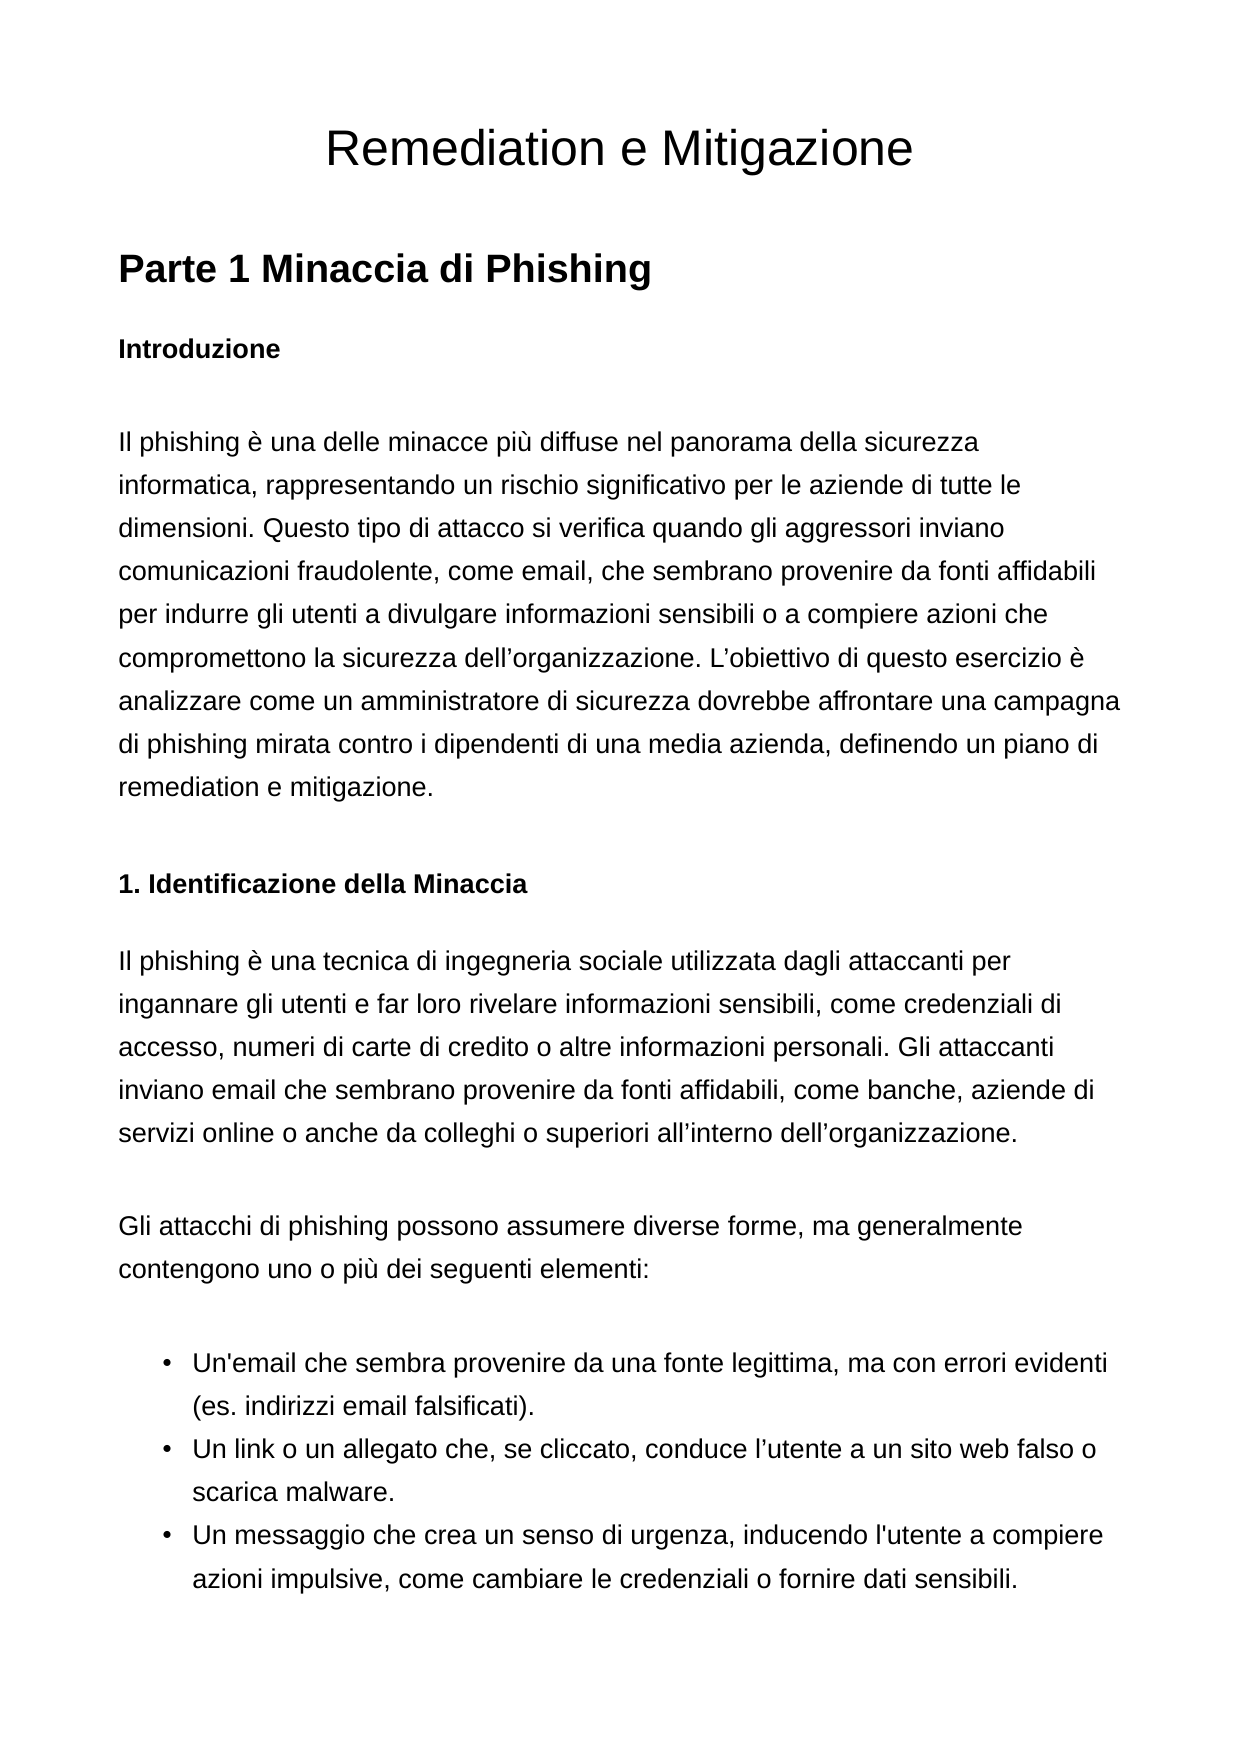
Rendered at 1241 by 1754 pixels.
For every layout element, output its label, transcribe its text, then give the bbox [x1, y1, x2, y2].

list Un'email che sembra provenire da una fonte legittima, ma con errori evidenti (es. indirizzi email falsificati). [162, 1347, 1122, 1421]
text Introduzione [118, 333, 1122, 364]
text Parte 1 Minaccia di Phishing [118, 245, 1122, 291]
list Un messaggio che crea un senso di urgenza, inducendo l'utente a compiere azioni impulsive, come cambiare le credenziali o fornire dati sensibili. [162, 1519, 1122, 1594]
text Remediation e Mitigazione [118, 118, 1122, 176]
text Gli attacchi di phishing possono assumere diverse forme, ma generalmente contengono uno o più dei seguenti elementi: [118, 1210, 1122, 1285]
list Un link o un allegato che, se cliccato, conduce l’utente a un sito web falso o scarica malware. [162, 1433, 1122, 1507]
text Il phishing è una tecnica di ingegneria sociale utilizzata dagli attaccanti per ingannare gli utenti e far loro rivelare informazioni sensibili, come credenziali di accesso, numeri di carte di credito o altre informazioni personali. Gli attaccanti inviano email che sembrano provenire da fonti affidabili, come banche, aziende di servizi online o anche da colleghi o superiori all’interno dell’organizzazione. [118, 945, 1122, 1148]
text Il phishing è una delle minacce più diffuse nel panorama della sicurezza informatica, rappresentando un rischio significativo per le aziende di tutte le dimensioni. Questo tipo di attacco si verifica quando gli aggressori inviano comunicazioni fraudolente, come email, che sembrano provenire da fonti affidabili per indurre gli utenti a divulgare informazioni sensibili o a compiere azioni che compromettono la sicurezza dell’organizzazione. L’obiettivo di questo esercizio è analizzare come un amministratore di sicurezza dovrebbe affrontare una campagna di phishing mirata contro i dipendenti di una media azienda, definendo un piano di remediation e mitigazione. [118, 426, 1122, 802]
subtitle 1. Identificazione della Minaccia [118, 868, 1122, 899]
